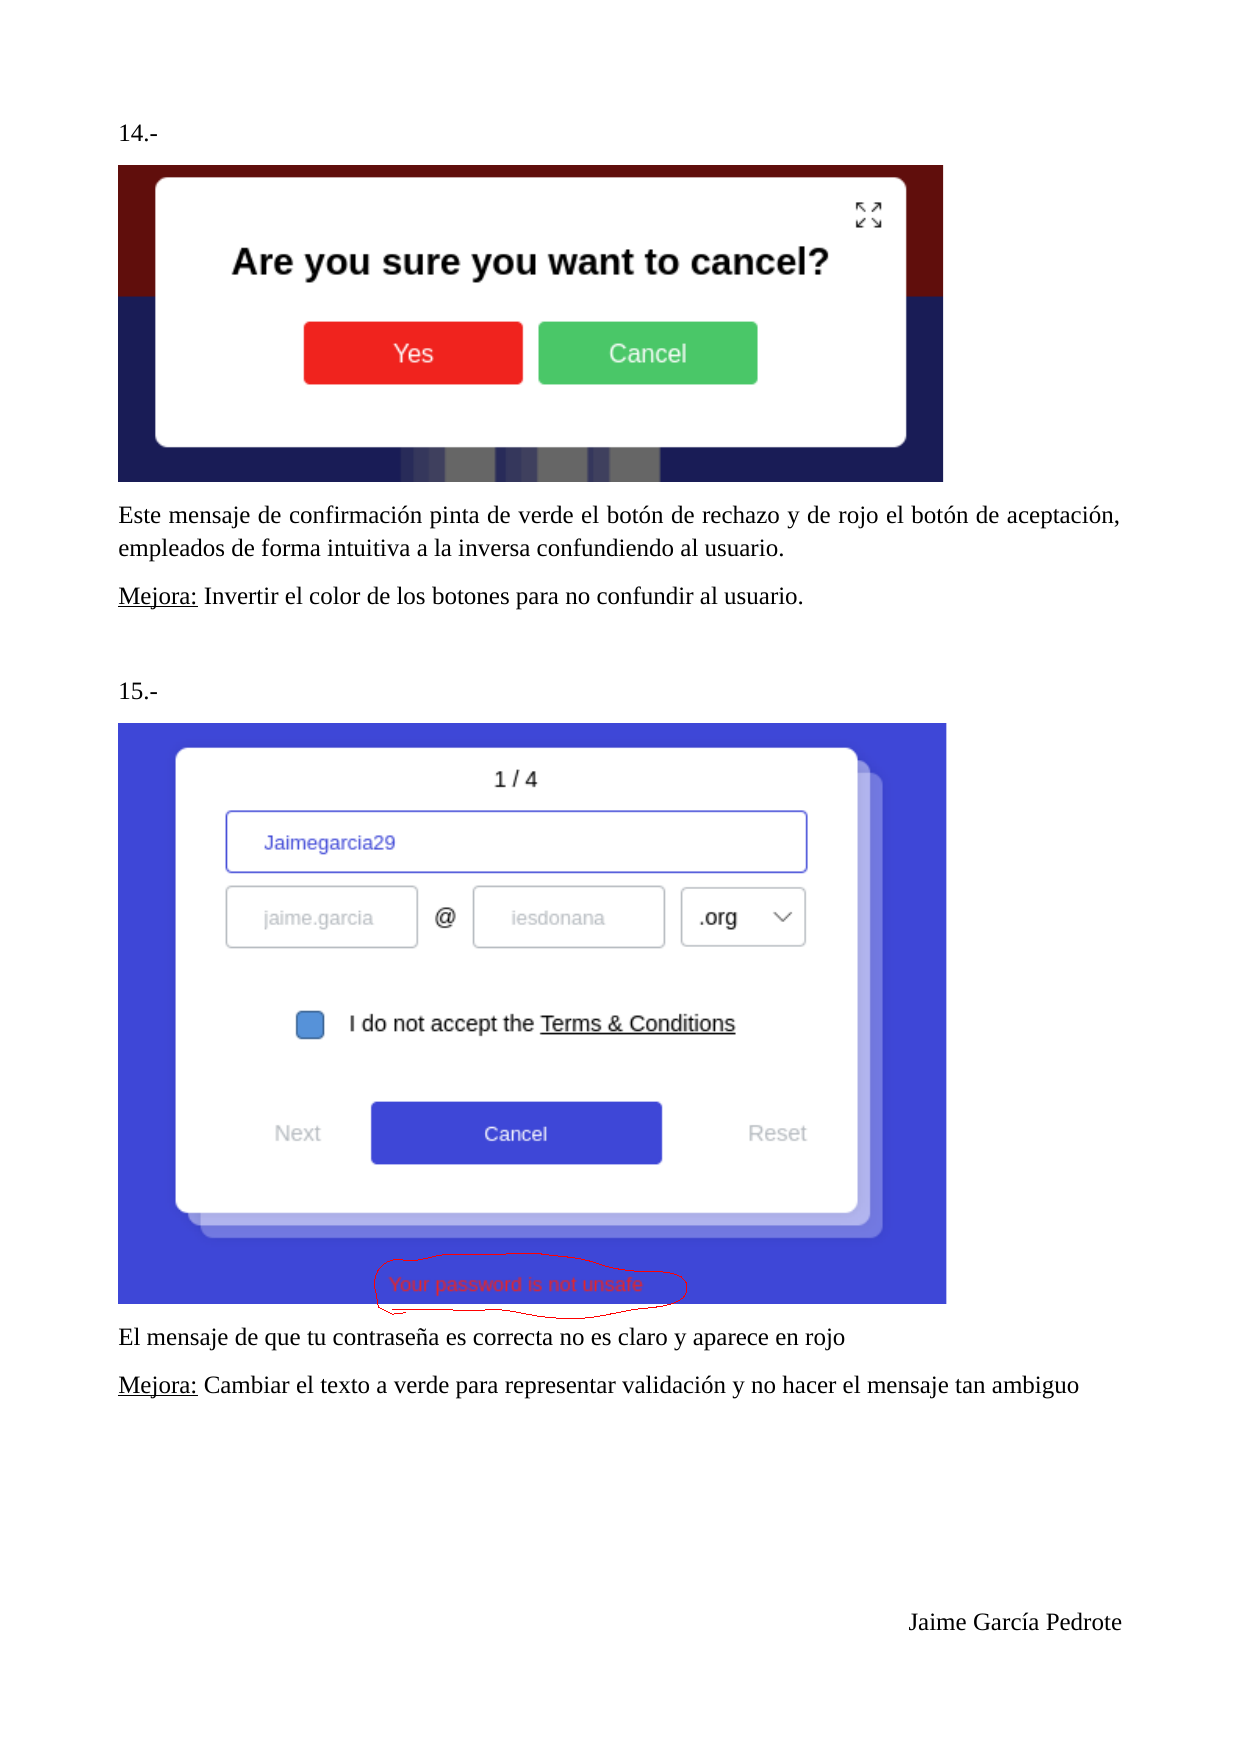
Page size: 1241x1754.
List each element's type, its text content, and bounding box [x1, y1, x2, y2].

text El mensaje de que tu contraseña es correcta no es claro y aparece en rojo [118, 1322, 1122, 1351]
text Mejora: Invertir el color de los botones para no confundir al usuario. [118, 581, 1122, 609]
text Mejora: Cambiar el texto a verde para representar validación y no hacer el mensaje tan ambiguo [118, 1370, 1122, 1398]
text 14.- [118, 118, 1122, 147]
picture [118, 165, 944, 482]
picture [118, 723, 947, 1304]
text 15.- [118, 676, 1122, 705]
text Este mensaje de confirmación pinta de verde el botón de rechazo y de rojo el botón de aceptación, empleados de forma intuitiva a la inversa confundiendo al usuario. [118, 500, 1122, 562]
